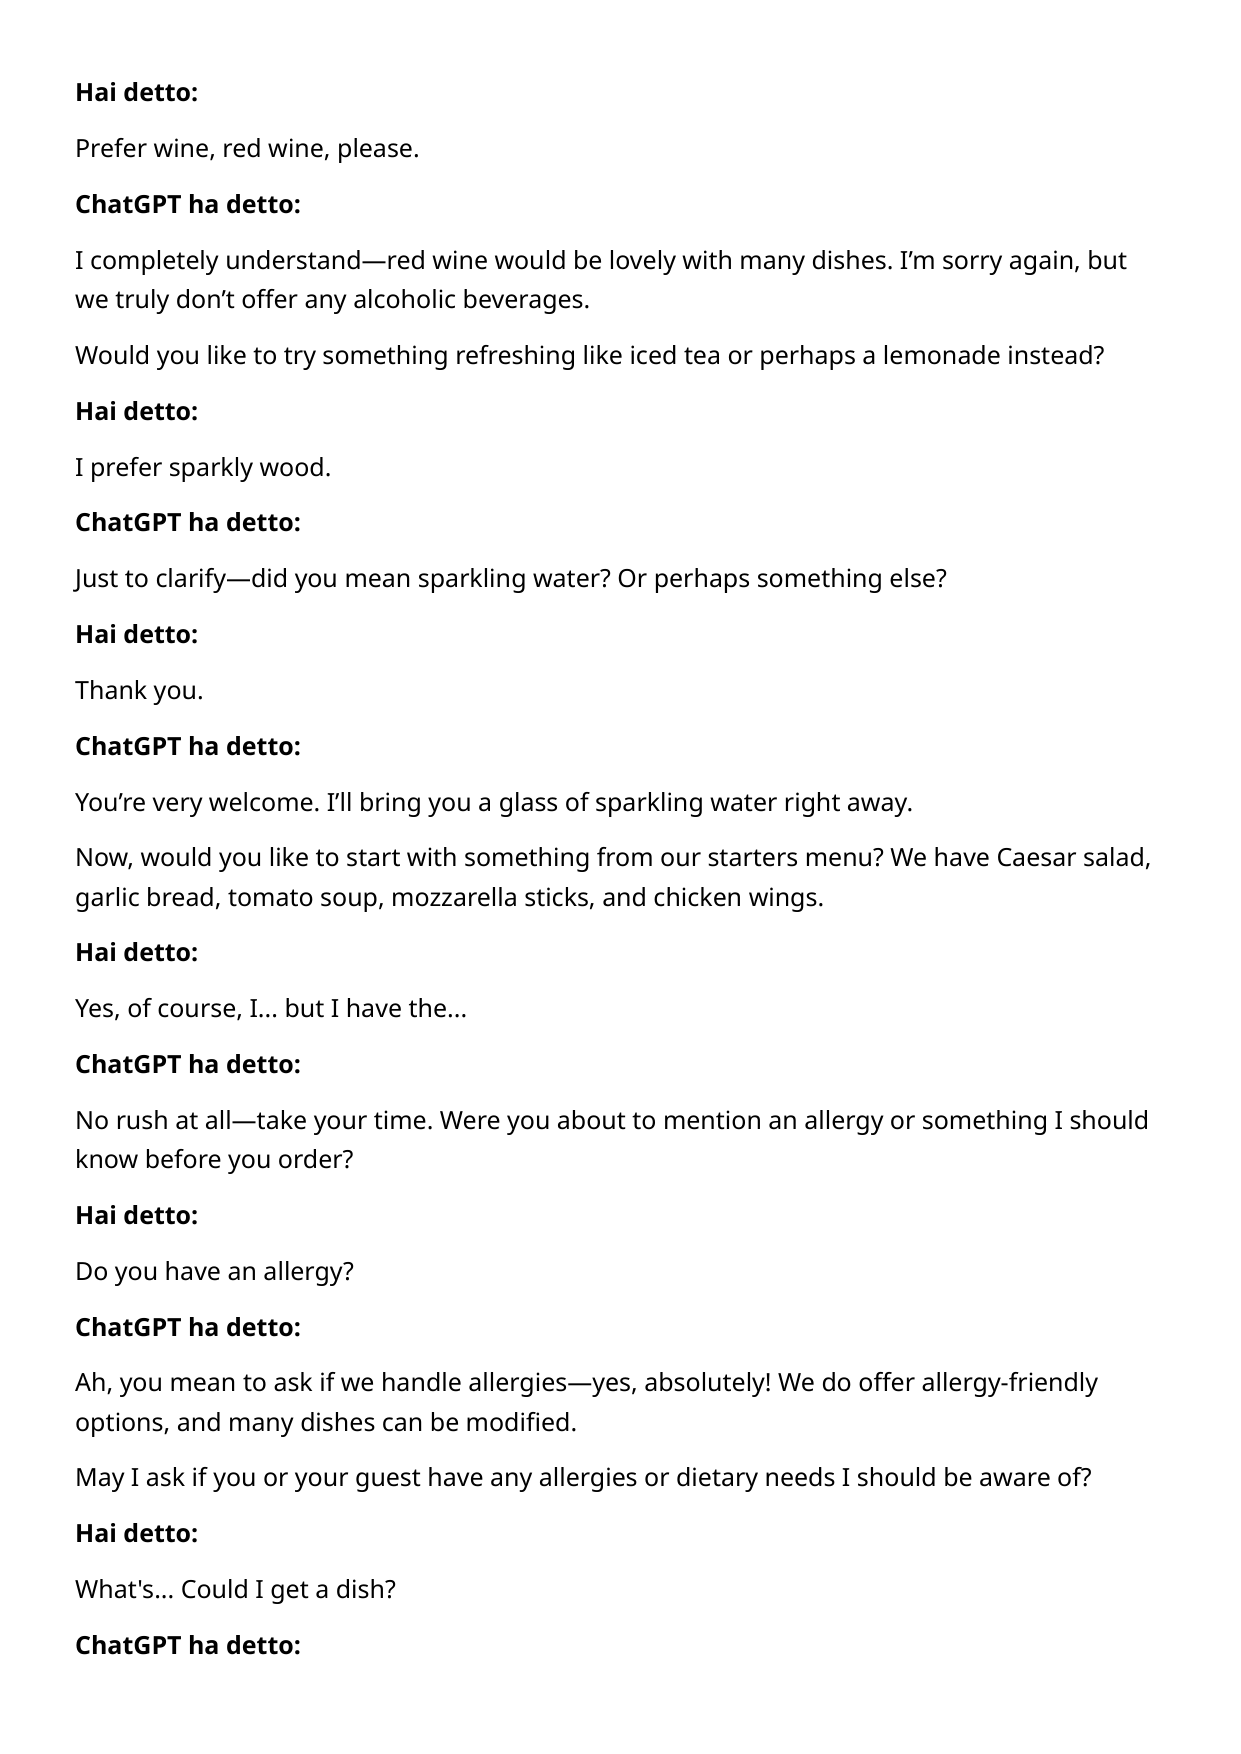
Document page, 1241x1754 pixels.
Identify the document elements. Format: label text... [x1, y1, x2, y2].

text ChatGPT ha detto: [75, 505, 1165, 539]
text Prefer wine, red wine, please. [75, 131, 1165, 165]
text Hai detto: [75, 935, 1165, 969]
text You’re very welcome. I’ll bring you a glass of sparkling water right away. [75, 784, 1165, 818]
text ChatGPT ha detto: [75, 1047, 1165, 1081]
text ChatGPT ha detto: [75, 728, 1165, 762]
text May I ask if you or your guest have any allergies or dietary needs I should be aware of? [75, 1460, 1165, 1494]
text Hai detto: [75, 617, 1165, 651]
text No rush at all—take your time. Were you about to mention an allergy or something I should know before you order? [75, 1102, 1165, 1176]
text Now, would you like to start with something from our starters menu? We have Caesar salad, garlic bread, tomato soup, mozzarella sticks, and chicken wings. [75, 840, 1165, 913]
text ChatGPT ha detto: [75, 1627, 1165, 1662]
text ChatGPT ha detto: [75, 187, 1165, 221]
text Hai detto: [75, 75, 1165, 109]
text I completely understand—red wine would be lovely with many dishes. I’m sorry again, but we truly don’t offer any alcoholic beverages. [75, 242, 1165, 316]
text Would you like to try something refreshing like iced tea or perhaps a lemonade instead? [75, 337, 1165, 372]
text ChatGPT ha detto: [75, 1309, 1165, 1343]
text Just to clarify—did you mean sparkling water? Or perhaps something else? [75, 561, 1165, 595]
text What's... Could I get a dish? [75, 1572, 1165, 1606]
text Hai detto: [75, 1197, 1165, 1232]
text Ah, you mean to ask if we handle allergies—yes, absolutely! We do offer allergy-friendly options, and many dishes can be modified. [75, 1365, 1165, 1438]
text Do you have an allergy? [75, 1253, 1165, 1287]
text Hai detto: [75, 1516, 1165, 1550]
text Hai detto: [75, 393, 1165, 427]
text Thank you. [75, 672, 1165, 707]
text Yes, of course, I... but I have the... [75, 991, 1165, 1025]
text I prefer sparkly wood. [75, 449, 1165, 483]
